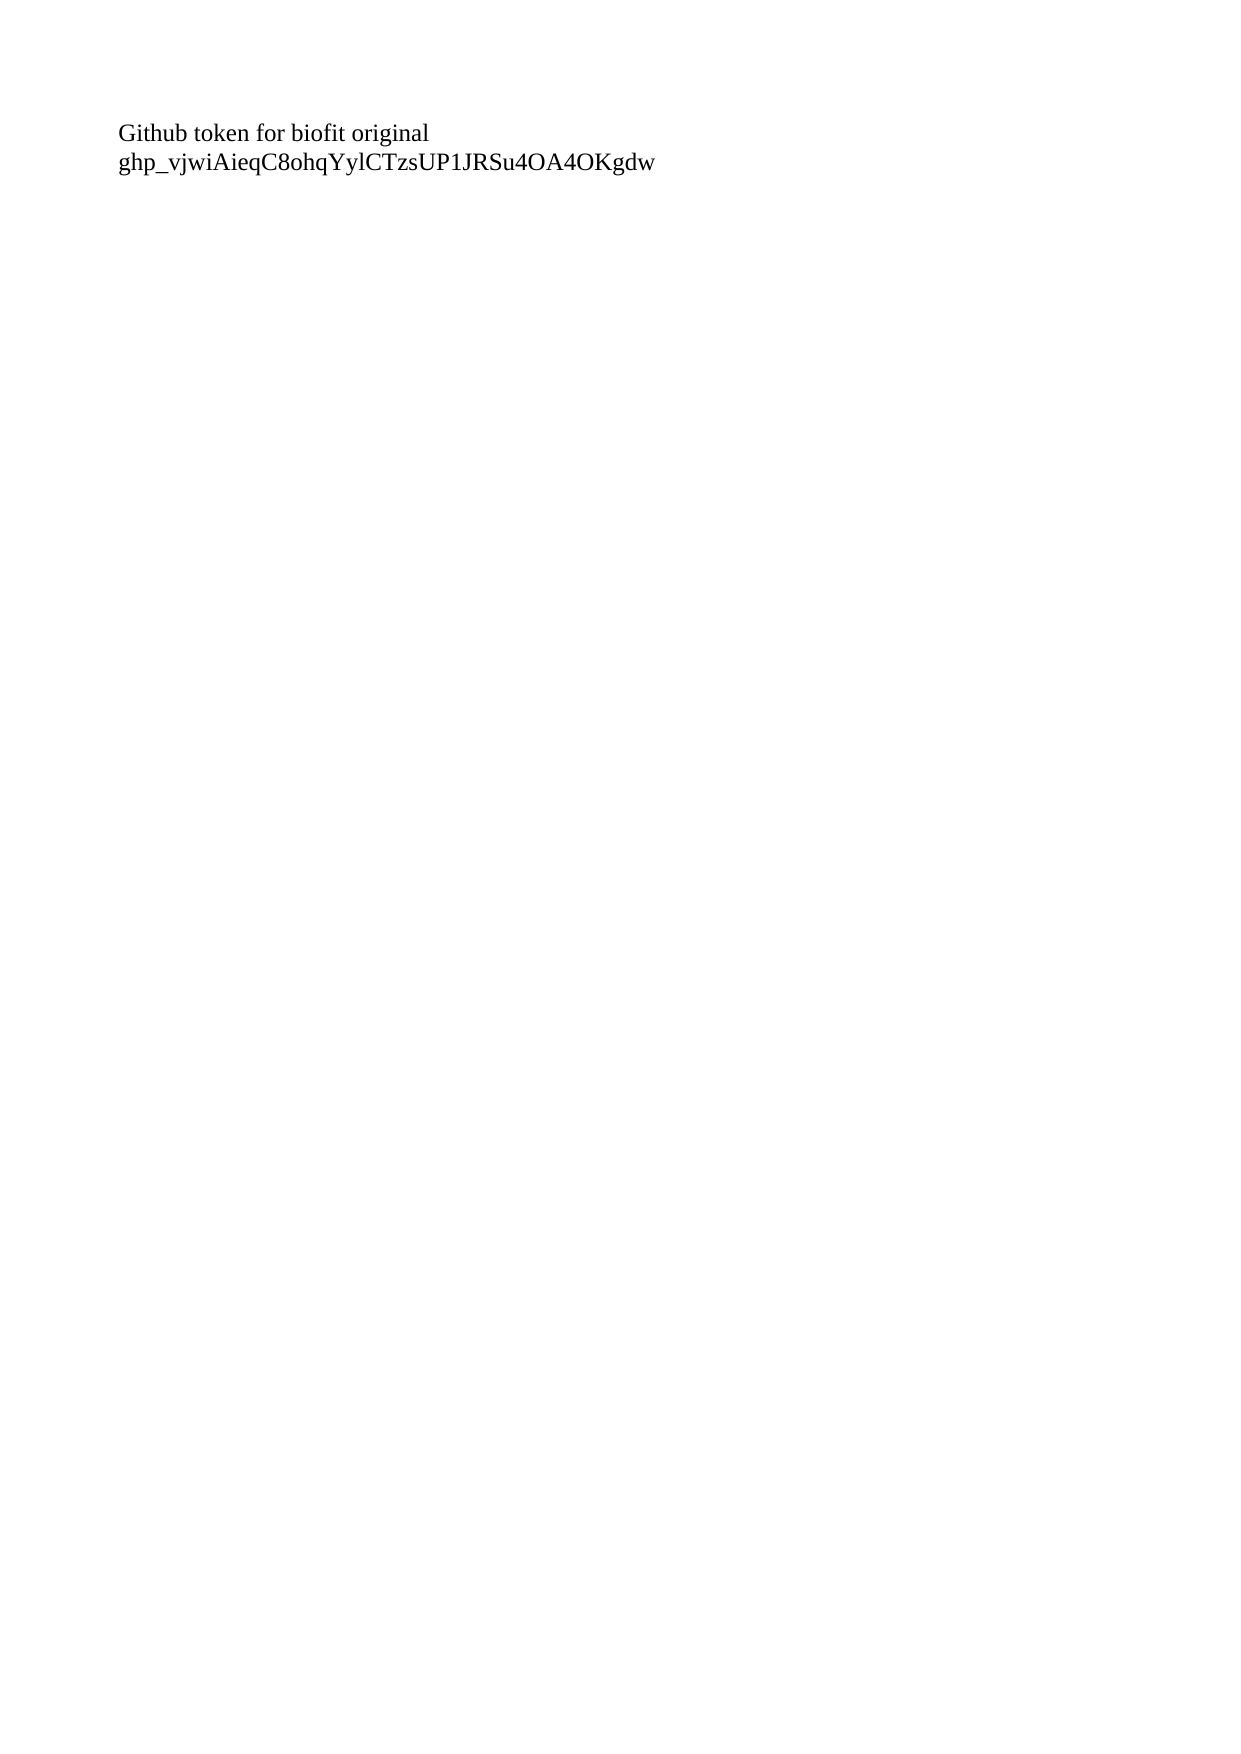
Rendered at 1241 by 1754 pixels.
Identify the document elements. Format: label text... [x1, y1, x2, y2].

text Github token for biofit original 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 [118, 118, 1122, 176]
